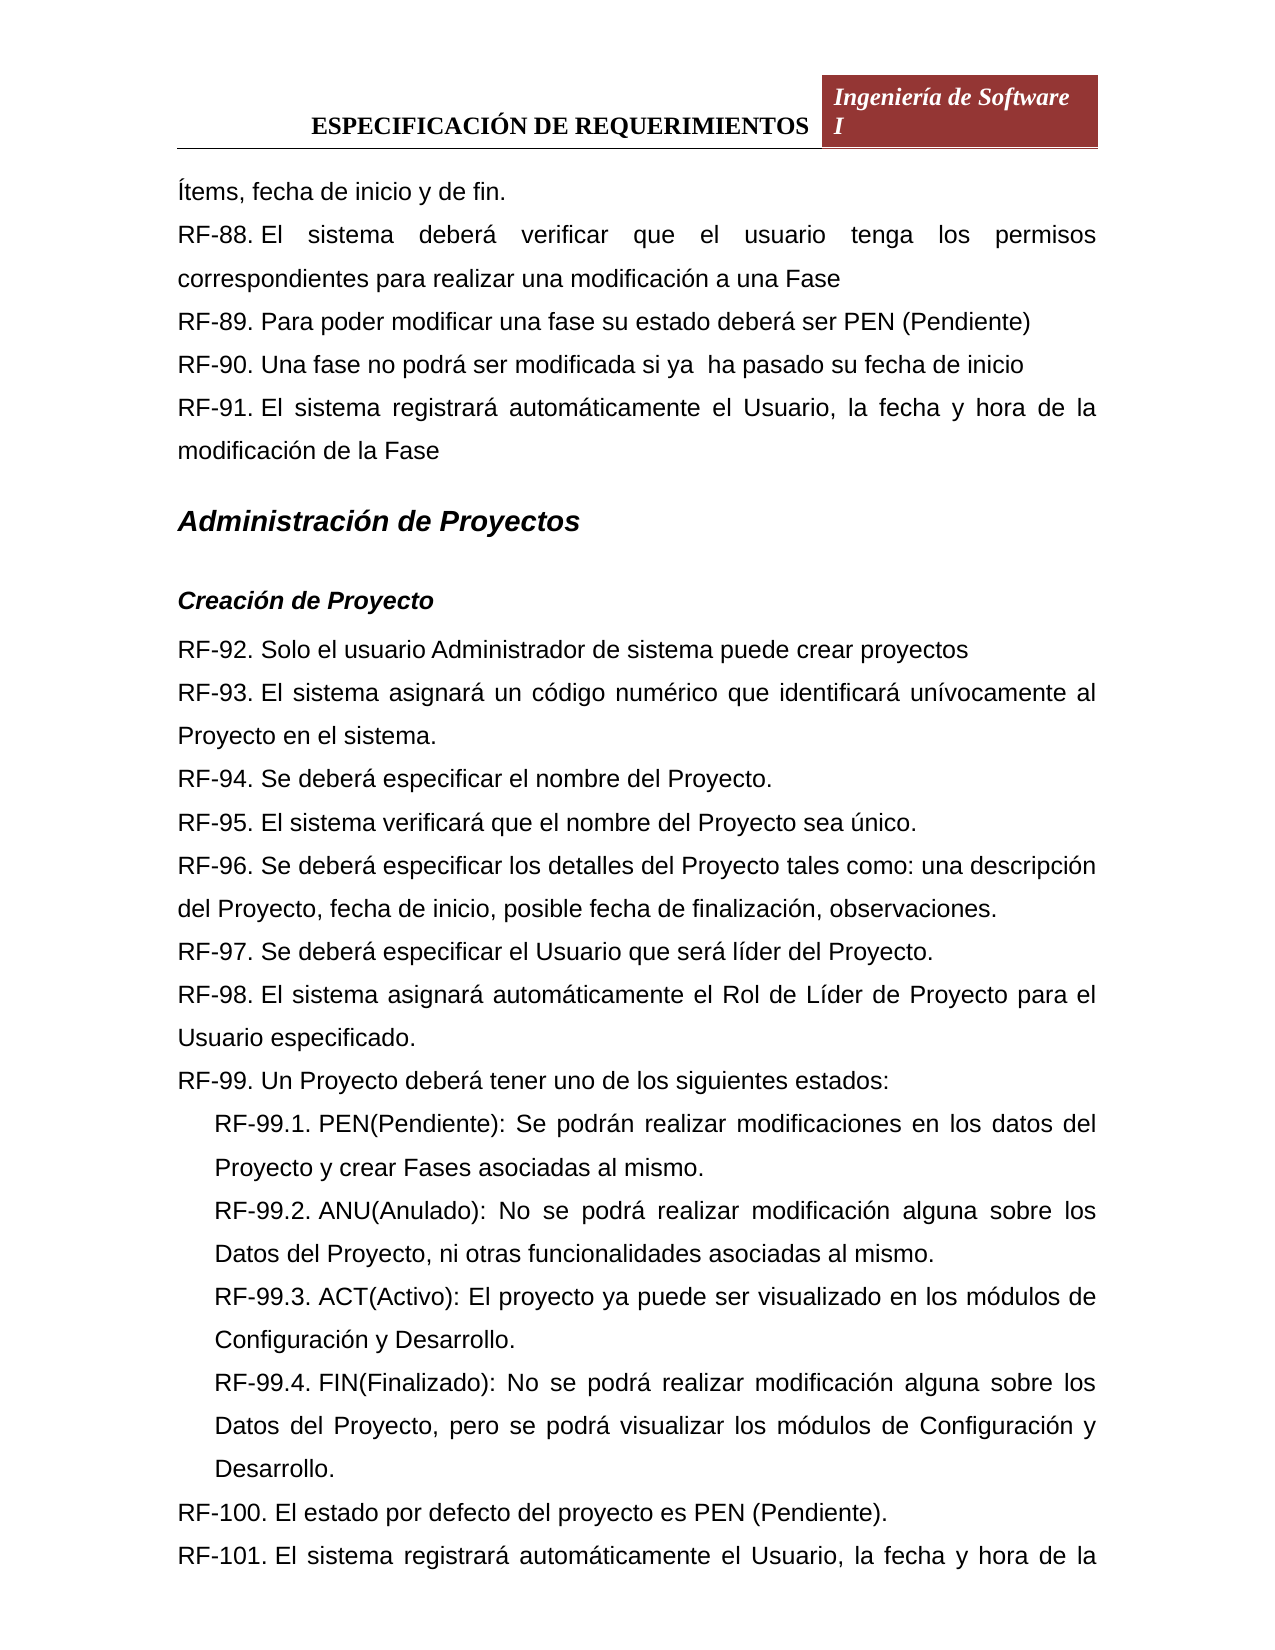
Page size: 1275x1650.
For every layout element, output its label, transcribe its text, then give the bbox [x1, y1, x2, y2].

list Se deberá especificar el Usuario que será líder del Proyecto. [177, 937, 1098, 966]
list Se deberá especificar el nombre del Proyecto. [177, 764, 1098, 793]
list Solo el usuario Administrador de sistema puede crear proyectos [177, 635, 1098, 664]
list ANU(Anulado): No se podrá realizar modificación alguna sobre los Datos del Proyecto, ni otras funcionalidades asociadas al mismo. [214, 1196, 1098, 1268]
list El sistema asignará automáticamente el Rol de Líder de Proyecto para el Usuario especificado. [177, 980, 1098, 1052]
list Ítems, fecha de inicio y de fin. [177, 177, 1098, 206]
list Un Proyecto deberá tener uno de los siguientes estados: [177, 1066, 1098, 1095]
list El sistema registrará automáticamente el Usuario, la fecha y hora de la modificación de la Fase [177, 393, 1098, 465]
list El sistema verificará que el nombre del Proyecto sea único. [177, 808, 1098, 836]
text Administración de Proyectos [177, 504, 1098, 538]
list Una fase no podrá ser modificada si ya ha pasado su fecha de inicio [177, 350, 1098, 378]
list Para poder modificar una fase su estado deberá ser PEN (Pendiente) [177, 307, 1098, 335]
list El estado por defecto del proyecto es PEN (Pendiente). [177, 1498, 1098, 1526]
list Se deberá especificar los detalles del Proyecto tales como: una descripción del Proyecto, fecha de inicio, posible fecha de finalización, observaciones. [177, 851, 1098, 923]
list ACT(Activo): El proyecto ya puede ser visualizado en los módulos de Configuración y Desarrollo. [214, 1282, 1098, 1354]
list El sistema registrará automáticamente el Usuario, la fecha y hora de la [177, 1541, 1098, 1569]
list El sistema deberá verificar que el usuario tenga los permisos correspondientes para realizar una modificación a una Fase [177, 220, 1098, 292]
list FIN(Finalizado): No se podrá realizar modificación alguna sobre los Datos del Proyecto, pero se podrá visualizar los módulos de Configuración y Desarrollo. [214, 1368, 1098, 1483]
list PEN(Pendiente): Se podrán realizar modificaciones en los datos del Proyecto y crear Fases asociadas al mismo. [214, 1109, 1098, 1181]
list El sistema asignará un código numérico que identificará unívocamente al Proyecto en el sistema. [177, 678, 1098, 750]
text Creación de Proyecto [177, 586, 1098, 614]
